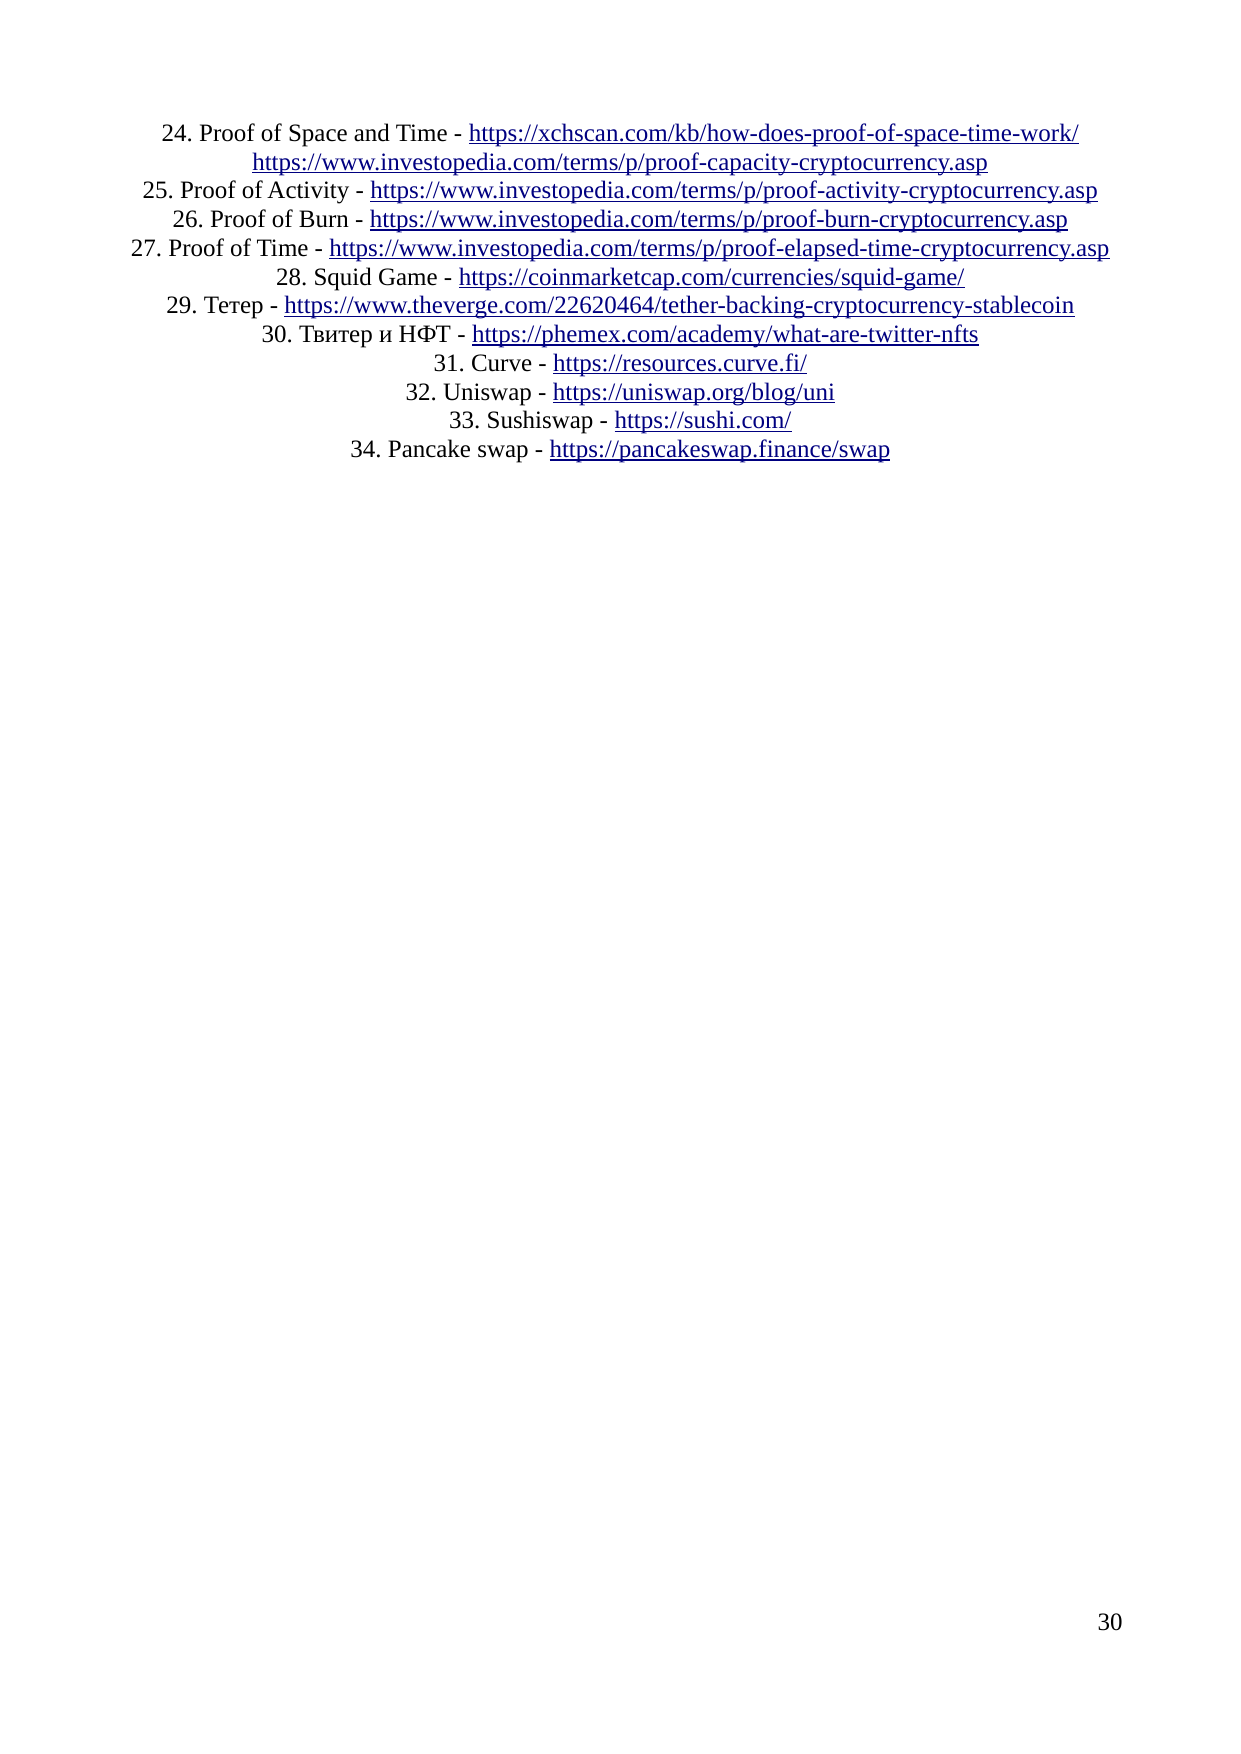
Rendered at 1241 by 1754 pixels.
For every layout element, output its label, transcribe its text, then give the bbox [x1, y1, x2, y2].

text 30. Твитер и НФТ - https://phemex.com/academy/what-are-twitter-nfts [118, 319, 1122, 348]
text 28. Squid Game - https://coinmarketcap.com/currencies/squid-game/ [118, 262, 1122, 291]
text 25. Proof of Activity - https://www.investopedia.com/terms/p/proof-activity-cryptocurrency.asp [118, 176, 1122, 204]
text 26. Proof of Burn - https://www.investopedia.com/terms/p/proof-burn-cryptocurrency.asp [118, 204, 1122, 233]
text 27. Proof of Time - https://www.investopedia.com/terms/p/proof-elapsed-time-cryptocurrency.asp [118, 233, 1122, 262]
text 24. Proof of Space and Time - https://xchscan.com/kb/how-does-proof-of-space-time-work/ [118, 118, 1122, 147]
text https://www.investopedia.com/terms/p/proof-capacity-cryptocurrency.asp [118, 147, 1122, 176]
text 29. Тетер - https://www.theverge.com/22620464/tether-backing-cryptocurrency-stablecoin [118, 291, 1122, 319]
text 31. Curve - https://resources.curve.fi/ [118, 348, 1122, 377]
text 33. Sushiswap - https://sushi.com/ [118, 406, 1122, 434]
text 34. Pancake swap - https://pancakeswap.finance/swap [118, 434, 1122, 463]
text 32. Uniswap - https://uniswap.org/blog/uni [118, 377, 1122, 406]
